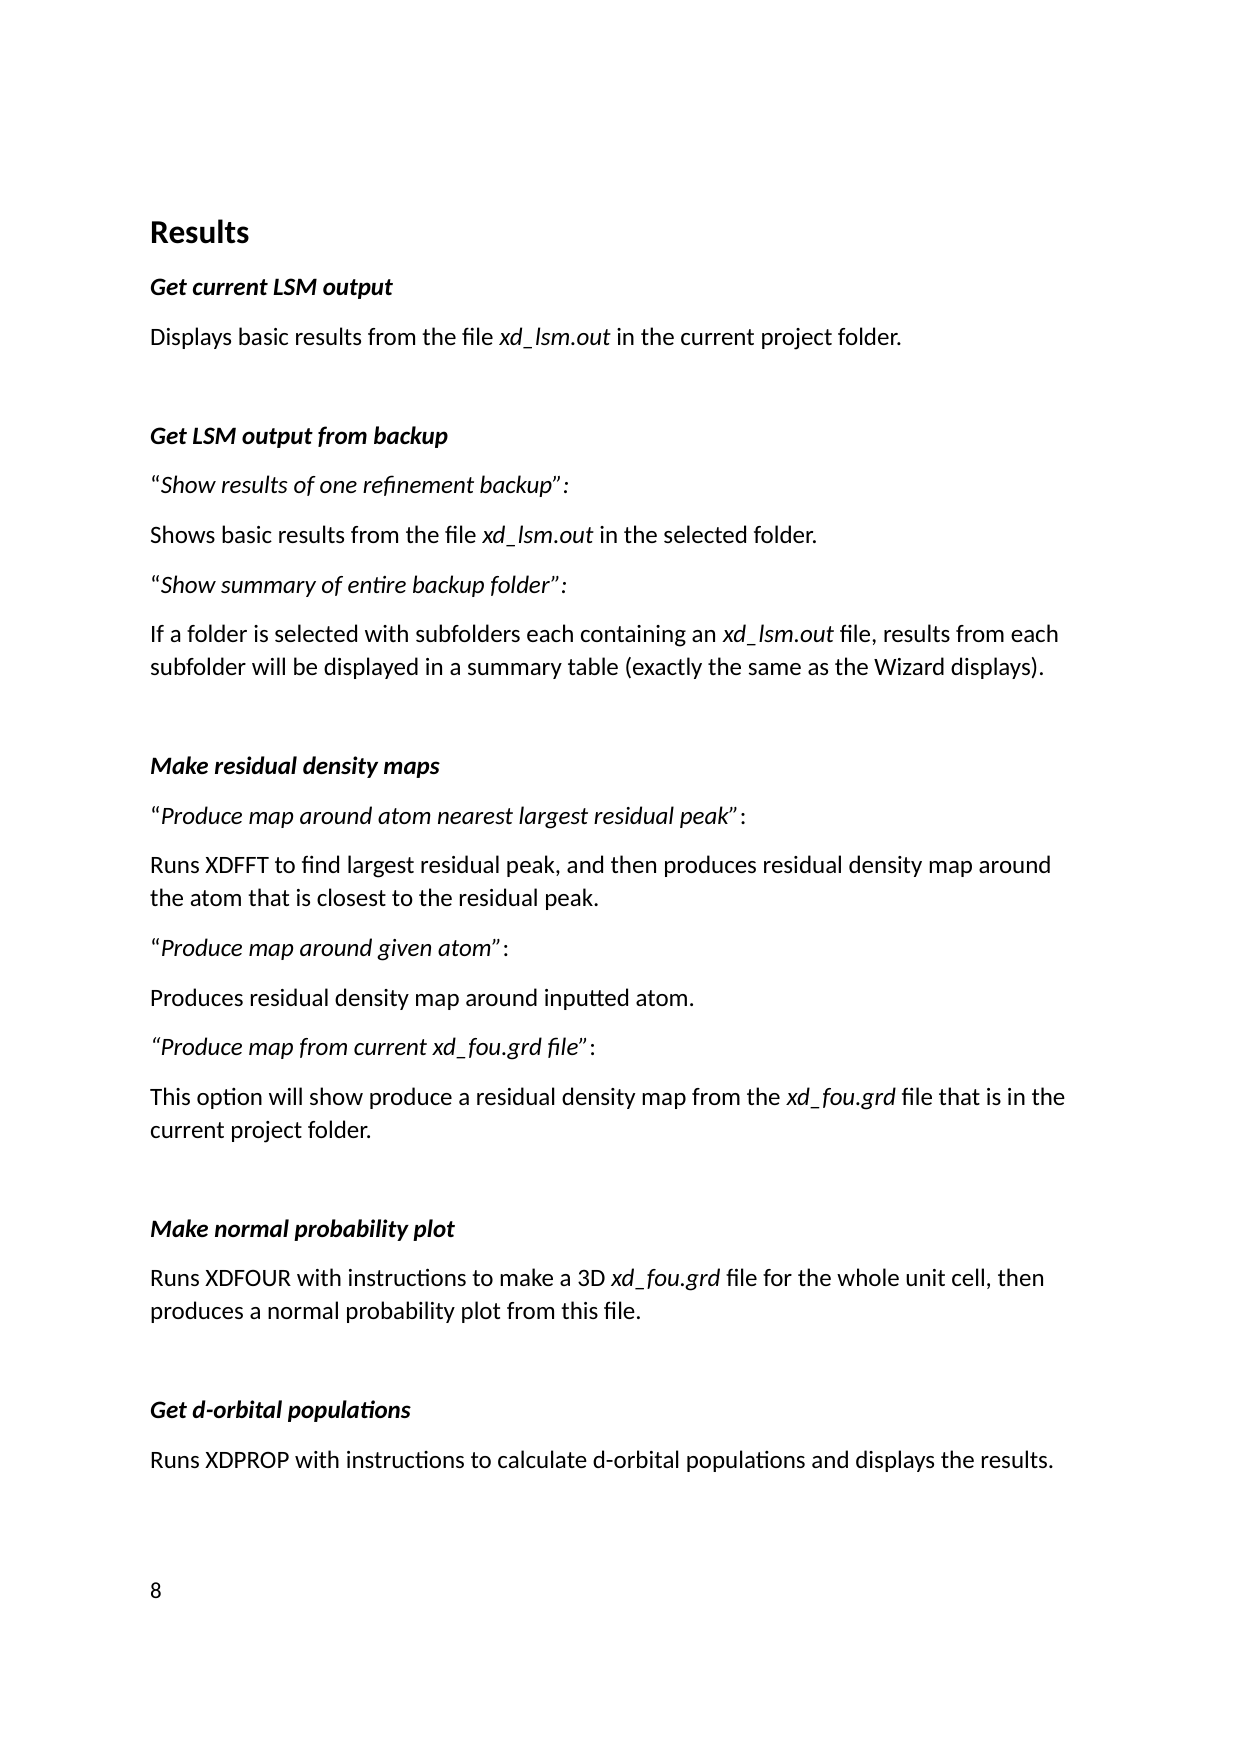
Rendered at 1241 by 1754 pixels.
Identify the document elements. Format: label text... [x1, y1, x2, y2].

text Runs XDFFT to find largest residual peak, and then produces residual density map around the atom that is closest to the residual peak. [150, 849, 1090, 913]
text Runs XDFOUR with instructions to make a 3D xd_fou.grd file for the whole unit cell, then produces a normal probability plot from this file. [150, 1262, 1090, 1326]
text This option will show produce a residual density map from the xd_fou.grd file that is in the current project folder. [150, 1081, 1090, 1144]
text “Produce map around given atom”: [150, 932, 1090, 963]
text Make residual density maps [150, 750, 1090, 781]
text “Show summary of entire backup folder”: [150, 569, 1090, 599]
text Make normal probability plot [150, 1213, 1090, 1243]
text Produces residual density map around inputted atom. [150, 982, 1090, 1012]
text Displays basic results from the file xd_lsm.out in the current project folder. [150, 321, 1090, 351]
text Get d-orbital populations [150, 1394, 1090, 1425]
text If a folder is selected with subfolders each containing an xd_lsm.out file, results from each subfolder will be displayed in a summary table (exactly the same as the Wizard displays). [150, 618, 1090, 682]
text Shows basic results from the file xd_lsm.out in the selected folder. [150, 519, 1090, 550]
text Runs XDPROP with instructions to calculate d-orbital populations and displays the results. [150, 1444, 1090, 1475]
text Results [150, 211, 1090, 251]
text “Produce map around atom nearest largest residual peak”: [150, 800, 1090, 831]
text Get LSM output from backup [150, 420, 1090, 451]
text “Show results of one refinement backup”: [150, 469, 1090, 500]
text Get current LSM output [150, 271, 1090, 302]
text “Produce map from current xd_fou.grd file”: [150, 1031, 1090, 1062]
